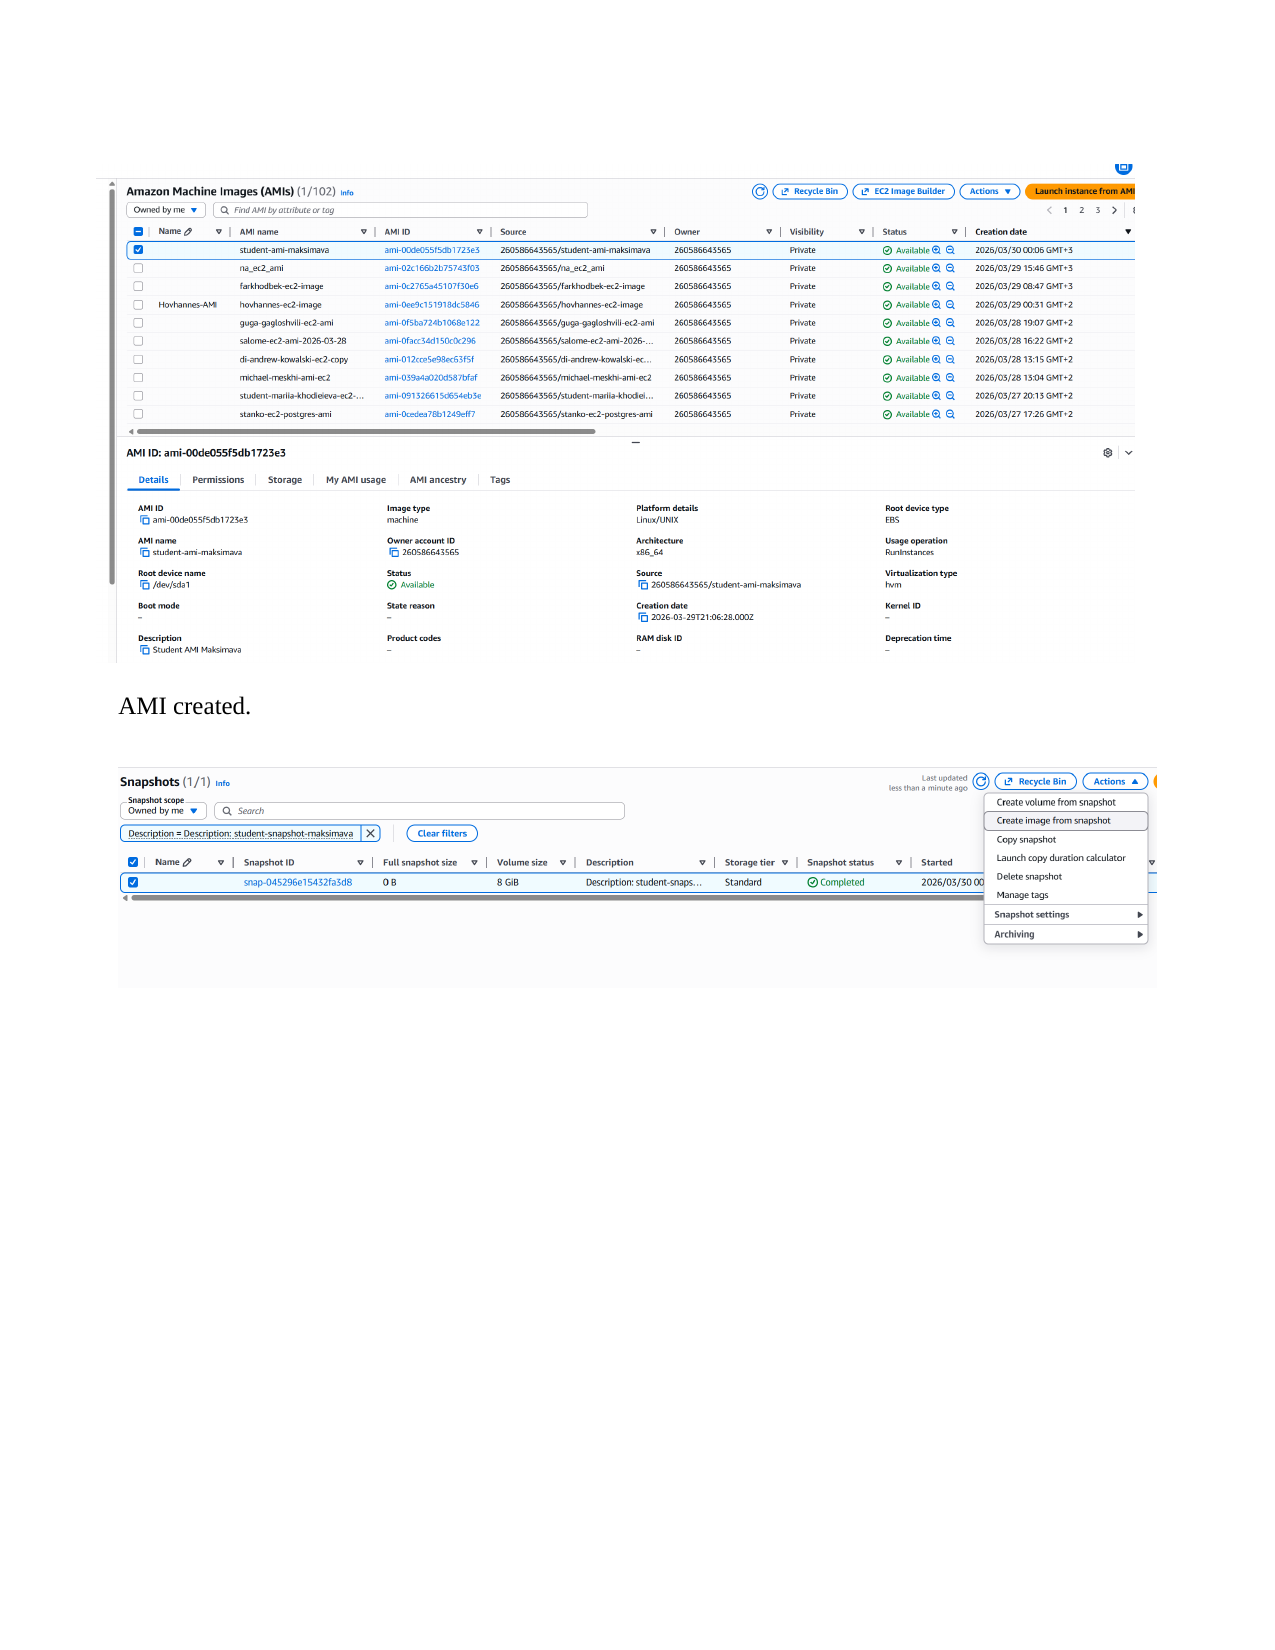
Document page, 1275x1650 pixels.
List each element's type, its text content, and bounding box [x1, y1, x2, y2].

picture [118, 748, 1157, 988]
text AMI created. [118, 691, 1157, 720]
picture [96, 164, 1135, 663]
